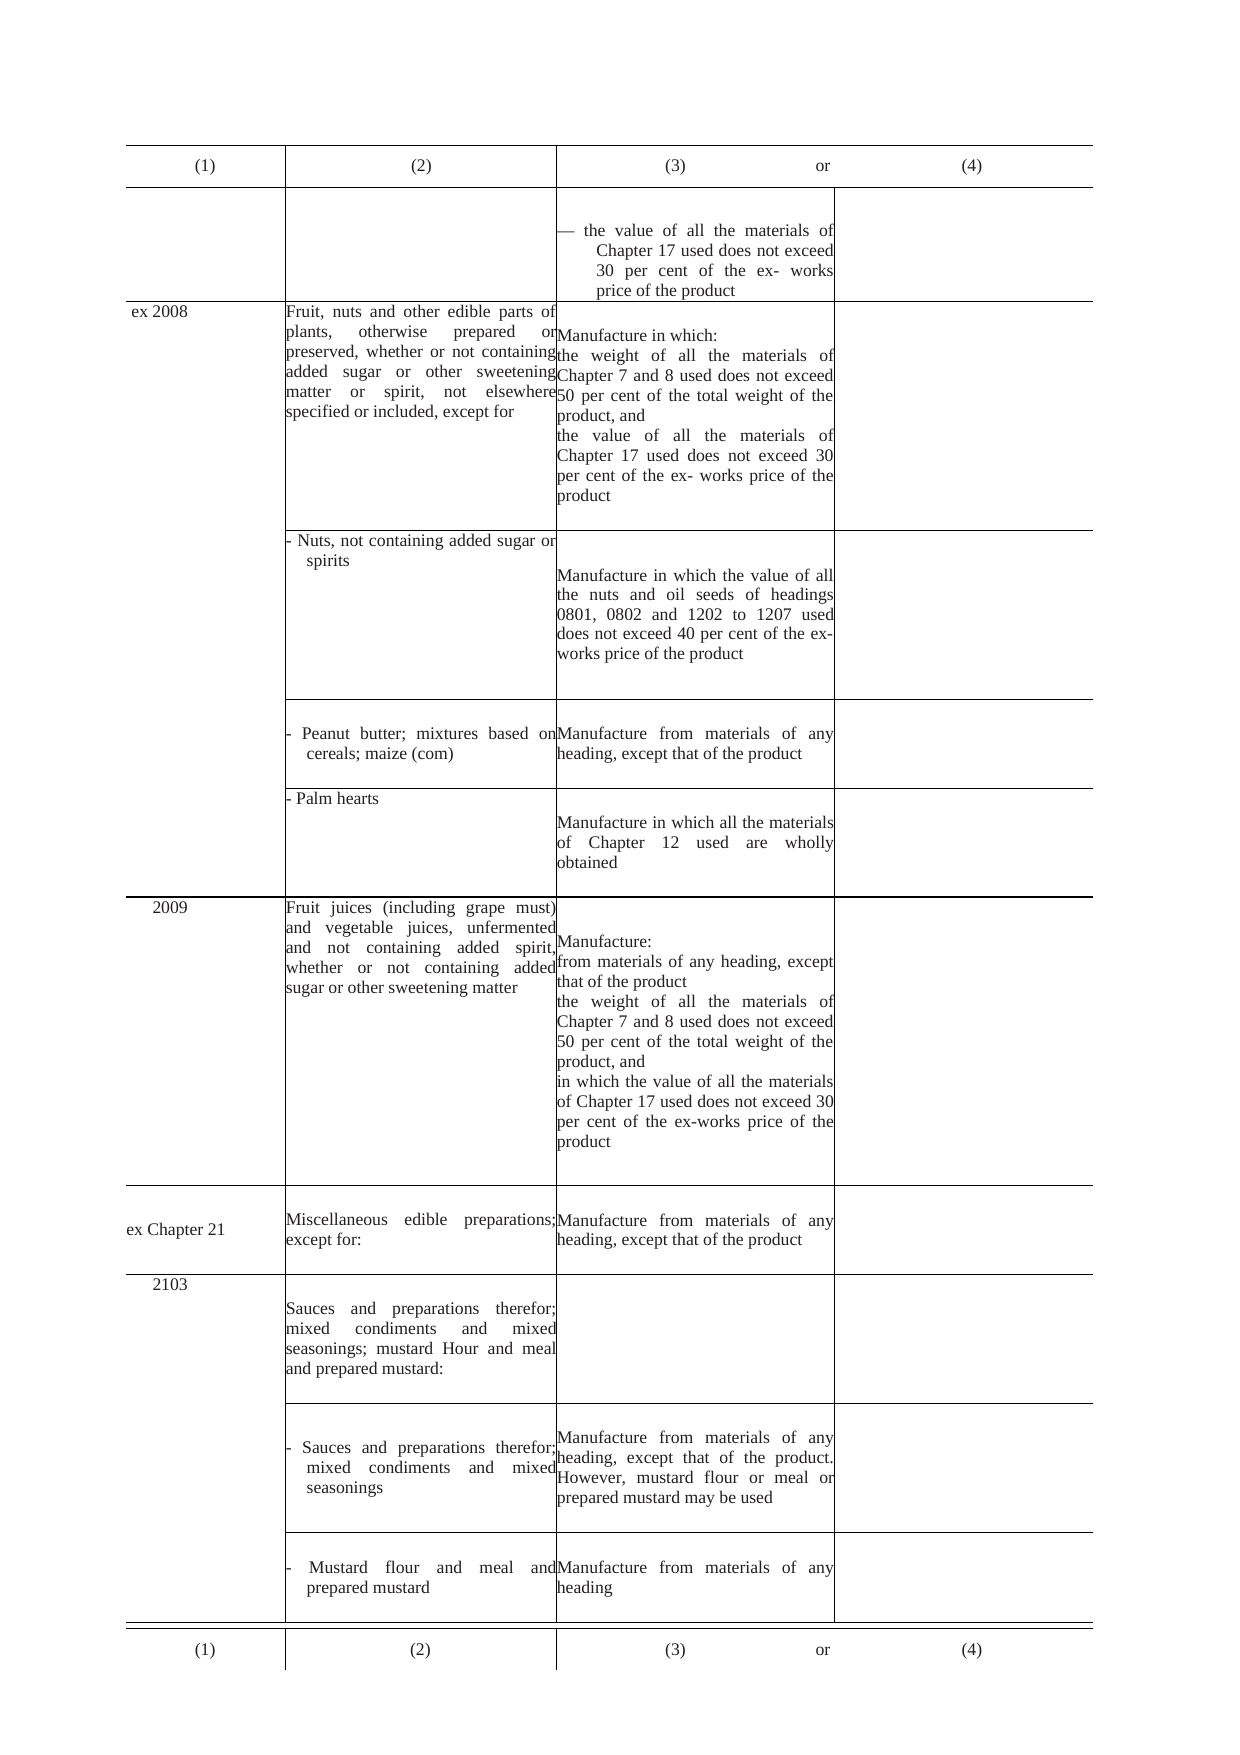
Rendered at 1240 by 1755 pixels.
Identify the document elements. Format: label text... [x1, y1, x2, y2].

table_cell [835, 898, 1093, 1185]
table_cell [835, 188, 1093, 301]
table_cell Manufacture from materials of any heading, except that of the product [557, 1186, 834, 1274]
table_cell - Mustard flour and meal and prepared mustard [286, 1533, 556, 1622]
table_cell [835, 1186, 1093, 1274]
table_header (1) [126, 146, 285, 187]
table_cell Manufacture: from materials of any heading, except that of the product the weight of all the materials of Chapter 7 and 8 used does not exceed 50 per cent of the total weight of the product, and in which the value of all the materials of Chapter 17 used does not exceed 30 per cent of the ex-works price of the product [557, 898, 834, 1185]
table_cell [835, 1275, 1093, 1403]
table_cell [835, 1404, 1093, 1532]
table_cell [835, 302, 1093, 529]
table_cell [835, 531, 1093, 698]
table_cell - Sauces and preparations therefor; mixed condiments and mixed seasonings [286, 1404, 556, 1532]
table_cell 2103 [126, 1275, 285, 1622]
table_cell [835, 700, 1093, 787]
table_cell Manufacture in which all the materials of Chapter 12 used are wholly obtained [557, 789, 834, 896]
table_cell ex 2008 [126, 302, 285, 896]
table_cell Manufacture from materials of any heading, except that of the product [557, 700, 834, 787]
table_cell [126, 188, 285, 301]
table_cell [835, 1533, 1093, 1622]
table_cell Manufacture from materials of any heading [557, 1533, 834, 1622]
table_cell — the value of all the materials of Chapter 17 used does not exceed 30 per cent of the ex- works price of the product [557, 188, 834, 301]
table_cell [835, 789, 1093, 896]
table_cell 2009 [126, 898, 285, 1185]
table_cell Miscellaneous edible preparations; except for: [286, 1186, 556, 1274]
table_header (1) [126, 1629, 285, 1669]
table_header (2) [286, 1629, 556, 1669]
table_cell Manufacture from materials of any heading, except that of the product. However, mustard flour or meal or prepared mustard may be used [557, 1404, 834, 1532]
table_header (3) or (4) [557, 146, 1093, 187]
table_header (2) [286, 146, 556, 187]
table_cell - Peanut butter; mixtures based on cereals; maize (com) [286, 700, 556, 787]
table_cell Sauces and preparations therefor; mixed condiments and mixed seasonings; mustard Hour and meal and prepared mustard: [286, 1275, 556, 1403]
table_cell - Nuts, not containing added sugar or spirits [286, 531, 556, 698]
table_cell Manufacture in which the value of all the nuts and oil seeds of headings 0801, 0802 and 1202 to 1207 used does not exceed 40 per cent of the ex-works price of the product [557, 531, 834, 698]
table_cell Manufacture in which: the weight of all the materials of Chapter 7 and 8 used does not exceed 50 per cent of the total weight of the product, and the value of all the materials of Chapter 17 used does not exceed 30 per cent of the ex- works price of the product [557, 302, 834, 529]
table_cell Fruit, nuts and other edible parts of plants, otherwise prepared or preserved, whether or not containing added sugar or other sweetening matter or spirit, not elsewhere specified or included, except for [286, 302, 556, 529]
table_cell Fruit juices (including grape must) and vegetable juices, unfermented and not containing added spirit, whether or not containing added sugar or other sweetening matter [286, 898, 556, 1185]
table_cell - Palm hearts [286, 789, 556, 896]
table_cell ex Chapter 21 [126, 1186, 285, 1274]
table_cell [286, 188, 556, 301]
table_cell [557, 1275, 834, 1403]
table_header (3) or (4) [557, 1629, 1093, 1669]
